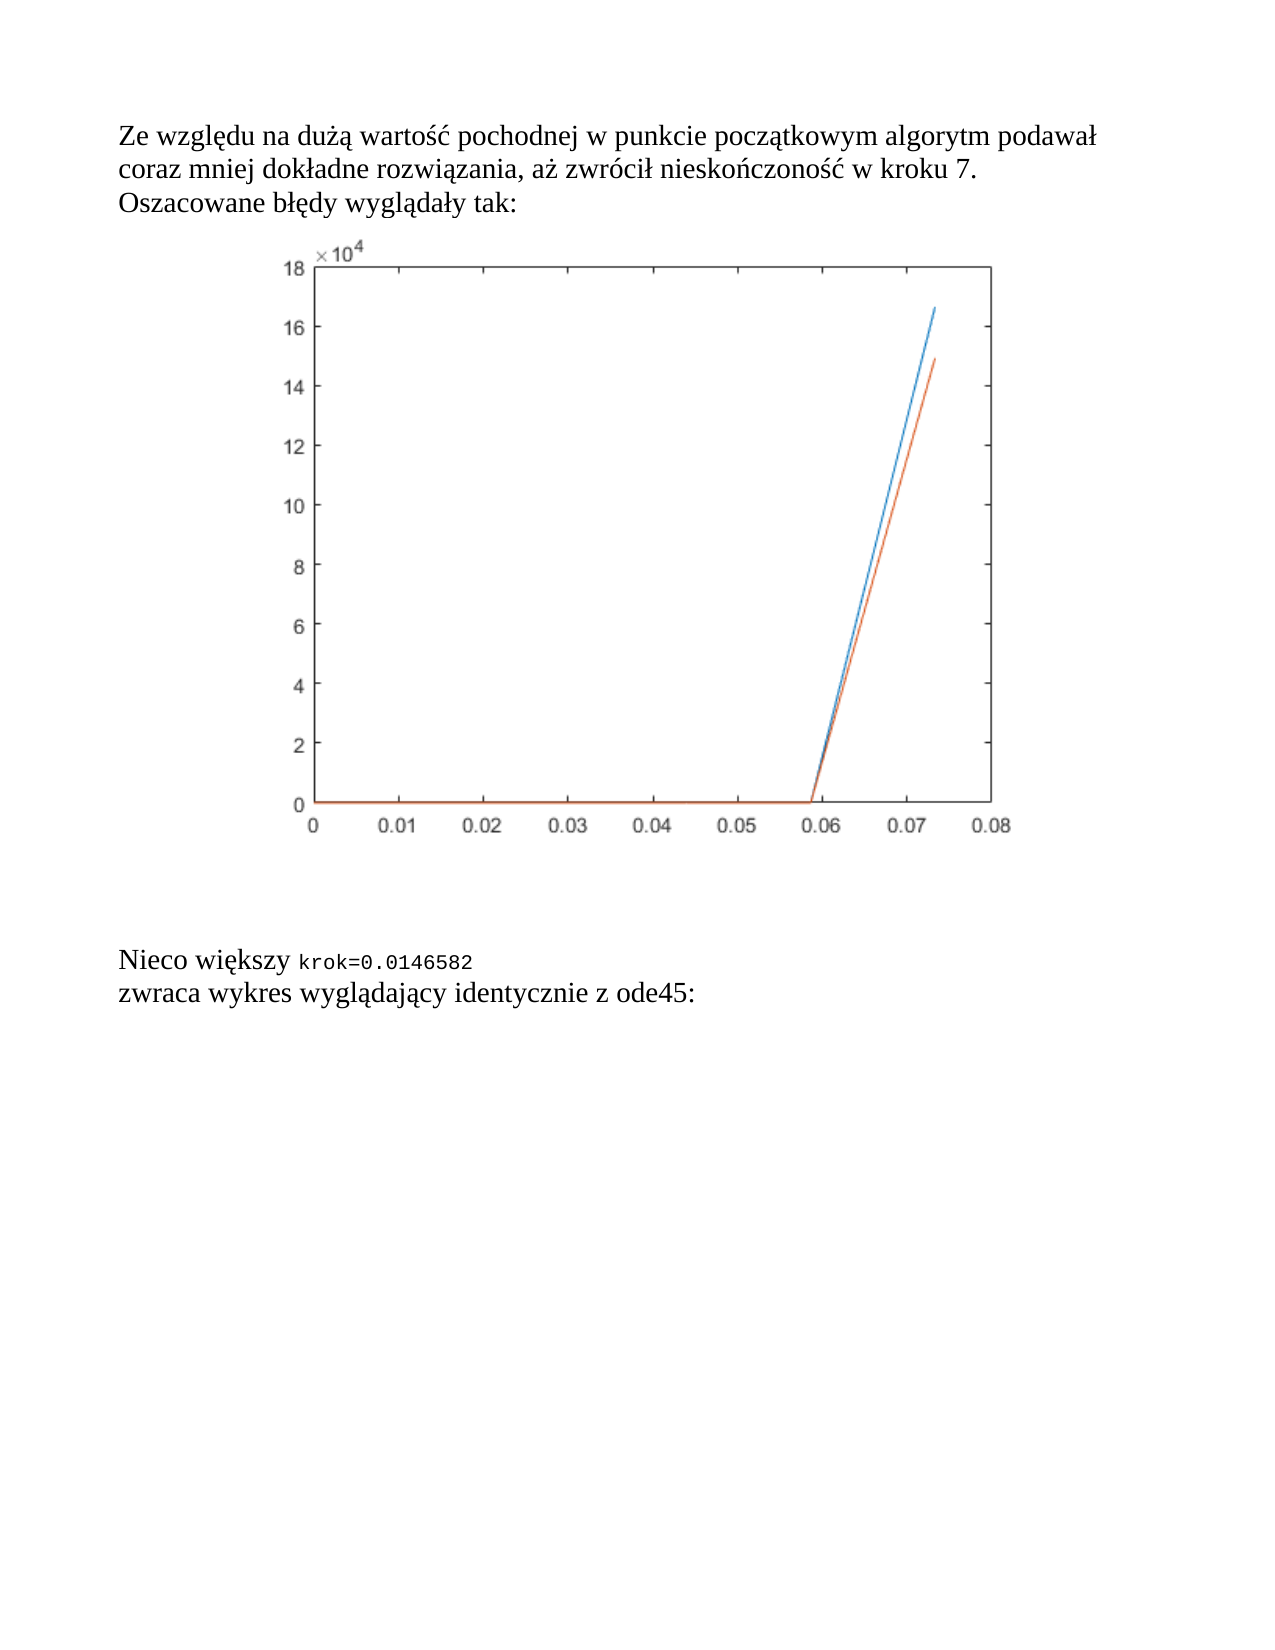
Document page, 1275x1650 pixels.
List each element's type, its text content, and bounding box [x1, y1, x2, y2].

picture [200, 218, 1075, 875]
text Nieco większy krok=0.0146582 [118, 942, 1157, 976]
text Oszacowane błędy wyglądały tak: [118, 185, 1157, 219]
text zwraca wykres wyglądający identycznie z ode45: [118, 976, 1157, 1009]
text Ze względu na dużą wartość pochodnej w punkcie początkowym algorytm podawał coraz mniej dokładne rozwiązania, aż zwrócił nieskończoność w kroku 7. [118, 118, 1157, 185]
